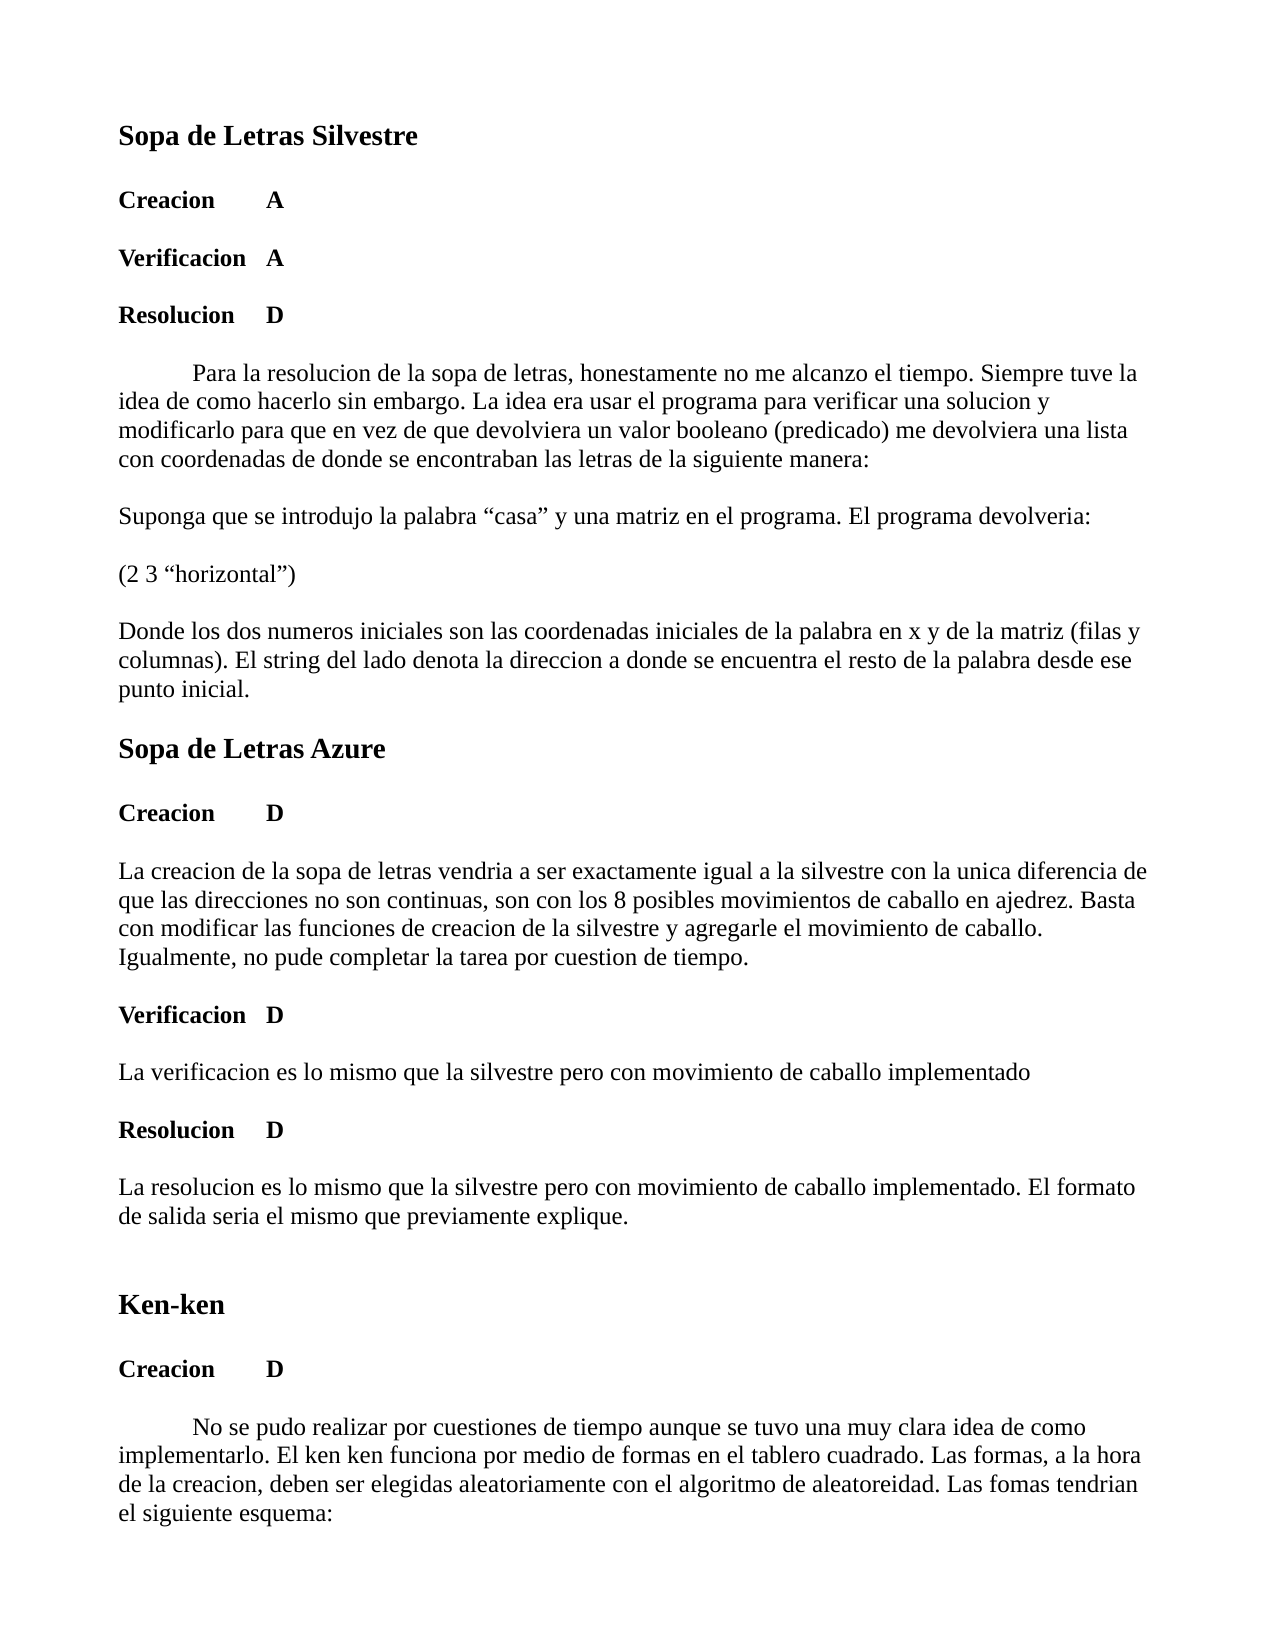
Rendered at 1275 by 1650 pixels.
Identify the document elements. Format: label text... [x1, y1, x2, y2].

text Creacion D [118, 1354, 1157, 1383]
text Creacion A [118, 185, 1157, 214]
text La resolucion es lo mismo que la silvestre pero con movimiento de caballo implementado. El formato de salida seria el mismo que previamente explique. [118, 1172, 1157, 1230]
text La verificacion es lo mismo que la silvestre pero con movimiento de caballo implementado [118, 1057, 1157, 1086]
text Verificacion D [118, 1000, 1157, 1028]
text Resolucion D [118, 300, 1157, 329]
text Verificacion A [118, 243, 1157, 271]
text Donde los dos numeros iniciales son las coordenadas iniciales de la palabra en x y de la matriz (filas y columnas). El string del lado denota la direccion a donde se encuentra el resto de la palabra desde ese punto inicial. [118, 616, 1157, 703]
text Sopa de Letras Azure [118, 731, 1157, 765]
text No se pudo realizar por cuestiones de tiempo aunque se tuvo una muy clara idea de como implementarlo. El ken ken funciona por medio de formas en el tablero cuadrado. Las formas, a la hora de la creacion, deben ser elegidas aleatoriamente con el algoritmo de aleatoreidad. Las fomas tendrian el siguiente esquema: [118, 1412, 1157, 1527]
text Sopa de Letras Silvestre [118, 118, 1157, 152]
text Creacion D [118, 798, 1157, 827]
text Resolucion D [118, 1115, 1157, 1143]
text Para la resolucion de la sopa de letras, honestamente no me alcanzo el tiempo. Siempre tuve la idea de como hacerlo sin embargo. La idea era usar el programa para verificar una solucion y modificarlo para que en vez de que devolviera un valor booleano (predicado) me devolviera una lista con coordenadas de donde se encontraban las letras de la siguiente manera: [118, 358, 1157, 473]
text Ken-ken [118, 1287, 1157, 1321]
text La creacion de la sopa de letras vendria a ser exactamente igual a la silvestre con la unica diferencia de que las direcciones no son continuas, son con los 8 posibles movimientos de caballo en ajedrez. Basta con modificar las funciones de creacion de la silvestre y agregarle el movimiento de caballo. Igualmente, no pude completar la tarea por cuestion de tiempo. [118, 856, 1157, 971]
text (2 3 “horizontal”) [118, 559, 1157, 588]
text Suponga que se introdujo la palabra “casa” y una matriz en el programa. El programa devolveria: [118, 501, 1157, 530]
